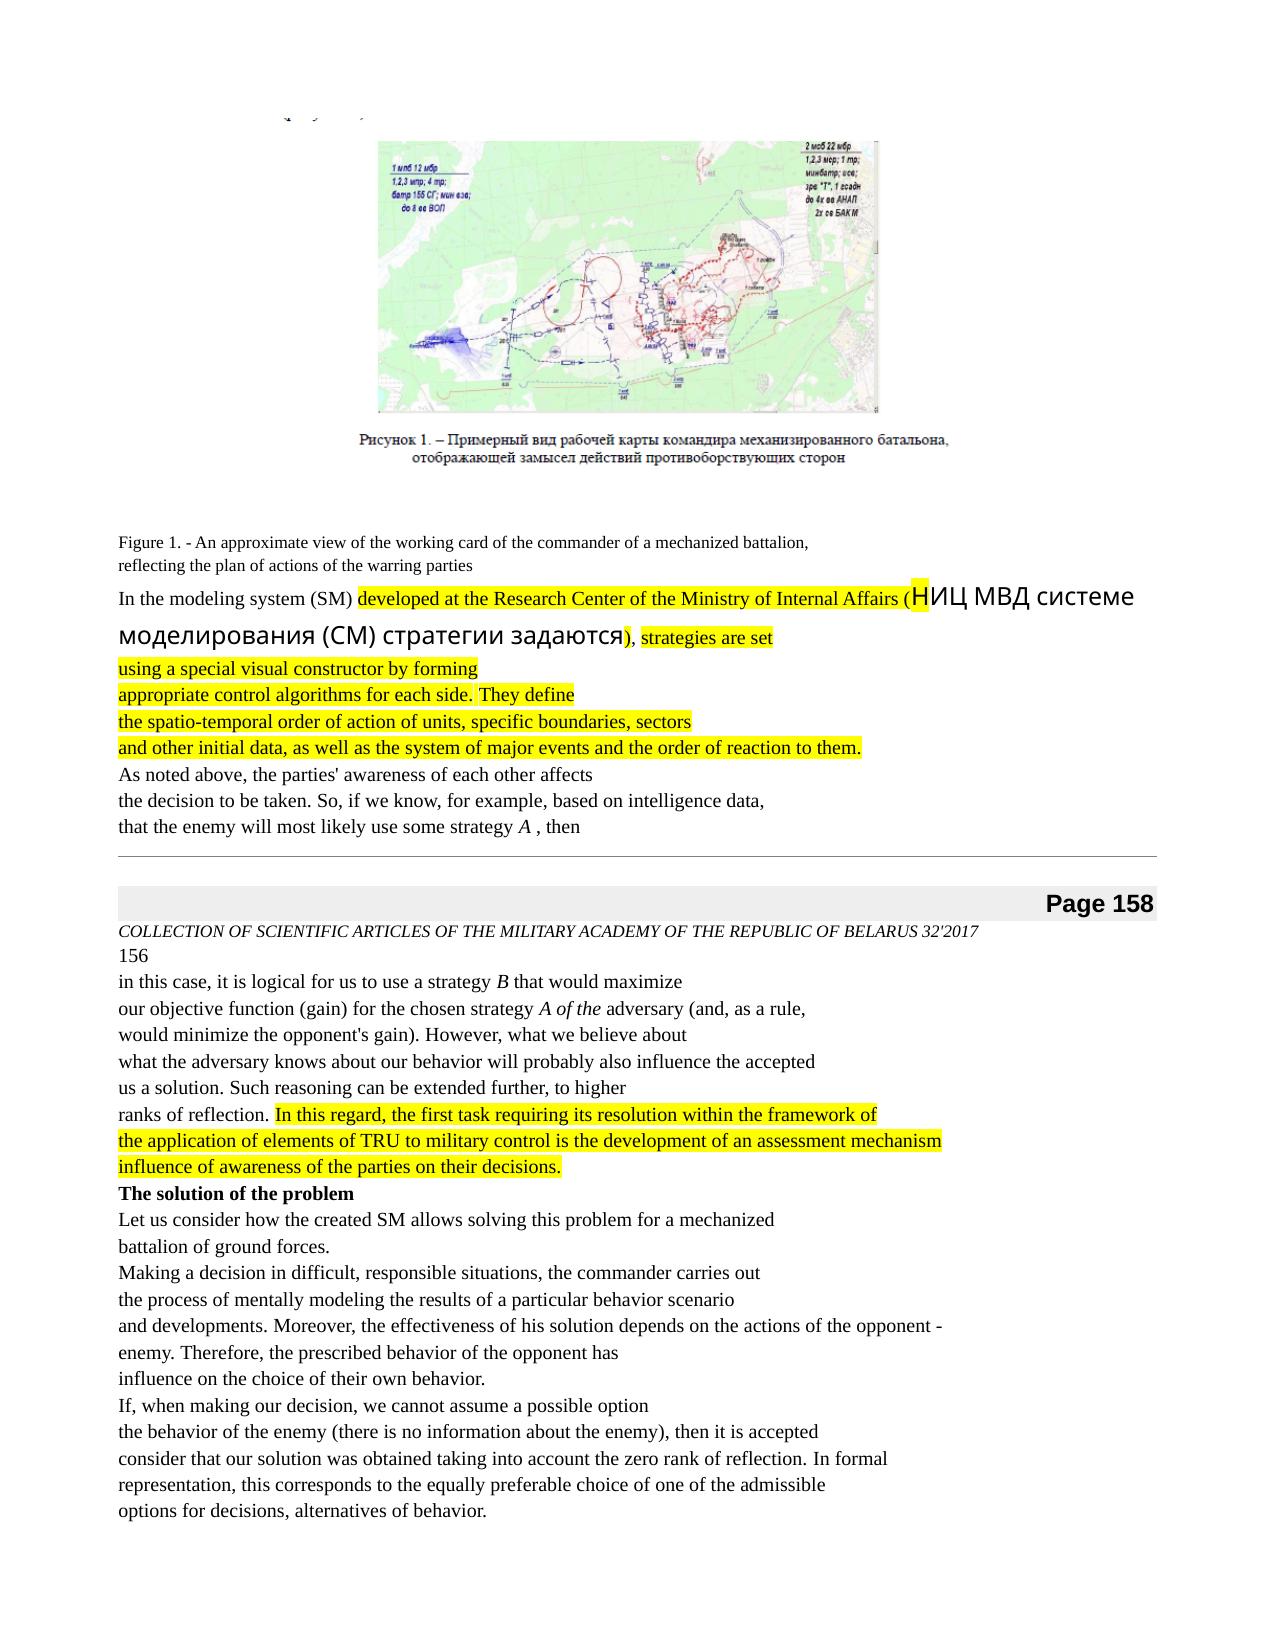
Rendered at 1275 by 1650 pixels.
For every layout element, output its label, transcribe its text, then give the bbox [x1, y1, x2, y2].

text us a solution. Such reasoning can be extended further, to higher [118, 1076, 1157, 1099]
text ranks of reflection. In this regard, the first task requiring its resolution within the framework of [118, 1102, 1157, 1125]
text The solution of the problem [118, 1182, 1157, 1205]
text If, when making our decision, we cannot assume a possible option [118, 1393, 1157, 1416]
text appropriate control algorithms for each side. They define [118, 683, 1157, 706]
table_header Page 158 [118, 886, 1157, 921]
text that the enemy will most likely use some strategy A , then [118, 815, 1157, 838]
text would minimize the opponent's gain). However, what we believe about [118, 1023, 1157, 1046]
text As noted above, the parties' awareness of each other affects [118, 762, 1157, 785]
picture [244, 118, 1031, 476]
text the application of elements of TRU to military control is the development of an assessment mechanism [118, 1129, 1157, 1152]
text and developments. Moreover, the effectiveness of his solution depends on the actions of the opponent - [118, 1314, 1157, 1337]
text In the modeling system (SM) developed at the Research Center of the Ministry of Internal Affairs (НИЦ МВД системе моделирования (СМ) стратегии задаются), strategies are set [118, 578, 1157, 651]
text reflecting the plan of actions of the warring parties [118, 555, 1157, 575]
text using a special visual constructor by forming [118, 657, 1157, 679]
text options for decisions, alternatives of behavior. [118, 1499, 1157, 1522]
text in this case, it is logical for us to use a strategy B that would maximize [118, 970, 1157, 993]
text consider that our solution was obtained taking into account the zero rank of reflection. In formal [118, 1446, 1157, 1469]
text enemy. Therefore, the prescribed behavior of the opponent has [118, 1341, 1157, 1363]
text COLLECTION OF SCIENTIFIC ARTICLES OF THE MILITARY ACADEMY OF THE REPUBLIC OF BELARUS 32'2017 [118, 921, 1157, 941]
text Let us consider how the created SM allows solving this problem for a mechanized [118, 1208, 1157, 1231]
text the decision to be taken. So, if we know, for example, based on intelligence data, [118, 789, 1157, 812]
text and other initial data, as well as the system of major events and the order of reaction to them. [118, 736, 1157, 759]
text what the adversary knows about our behavior will probably also influence the accepted [118, 1049, 1157, 1072]
text 156 [118, 944, 1157, 967]
text our objective function (gain) for the chosen strategy A of the adversary (and, as a rule, [118, 997, 1157, 1019]
text the behavior of the enemy (there is no information about the enemy), then it is accepted [118, 1420, 1157, 1443]
text influence of awareness of the parties on their decisions. [118, 1155, 1157, 1178]
text influence on the choice of their own behavior. [118, 1367, 1157, 1390]
text the spatio-temporal order of action of units, specific boundaries, sectors [118, 709, 1157, 732]
text representation, this corresponds to the equally preferable choice of one of the admissible [118, 1473, 1157, 1496]
text Making a decision in difficult, responsible situations, the commander carries out [118, 1261, 1157, 1284]
text the process of mentally modeling the results of a particular behavior scenario [118, 1288, 1157, 1311]
text Figure 1. - An approximate view of the working card of the commander of a mechanized battalion, [118, 532, 1157, 552]
text battalion of ground forces. [118, 1235, 1157, 1258]
